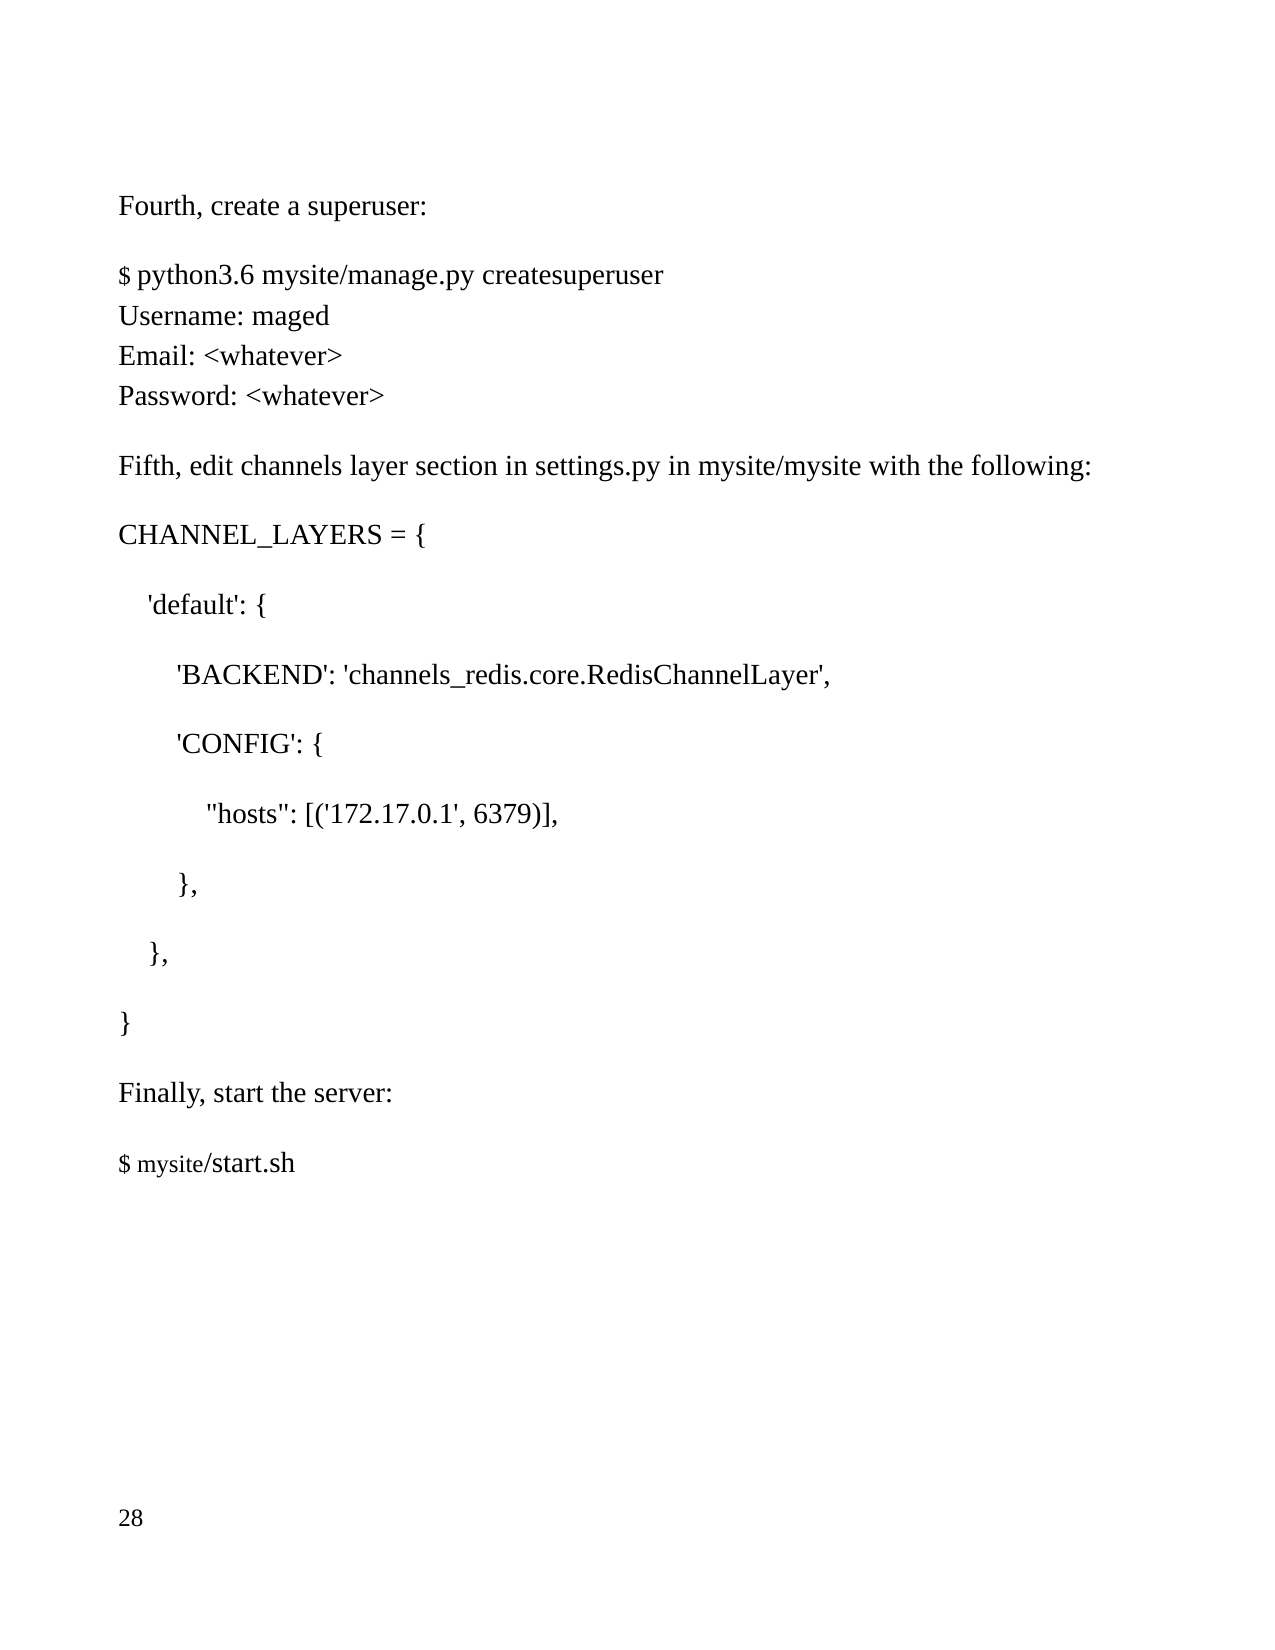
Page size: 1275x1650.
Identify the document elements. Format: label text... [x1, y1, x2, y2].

text "hosts": [('172.17.0.1', 6379)], [118, 796, 1157, 830]
text $ mysite/start.sh [118, 1145, 1157, 1178]
text 'BACKEND': 'channels_redis.core.RedisChannelLayer', [118, 657, 1157, 690]
text } [118, 1005, 1157, 1039]
text Finally, start the server: [118, 1075, 1157, 1108]
text }, [118, 866, 1157, 899]
text 'CONFIG': { [118, 727, 1157, 760]
text Fourth, create a superuser: [118, 188, 1157, 221]
text }, [118, 936, 1157, 969]
text $ python3.6 mysite/manage.py createsuperuser Username: maged Email: <whatever> Password: <whatever> [118, 257, 1157, 412]
text Fifth, edit channels layer section in settings.py in mysite/mysite with the following: [118, 448, 1157, 481]
text 'default': { [118, 587, 1157, 621]
text CHANNEL_LAYERS = { [118, 517, 1157, 551]
